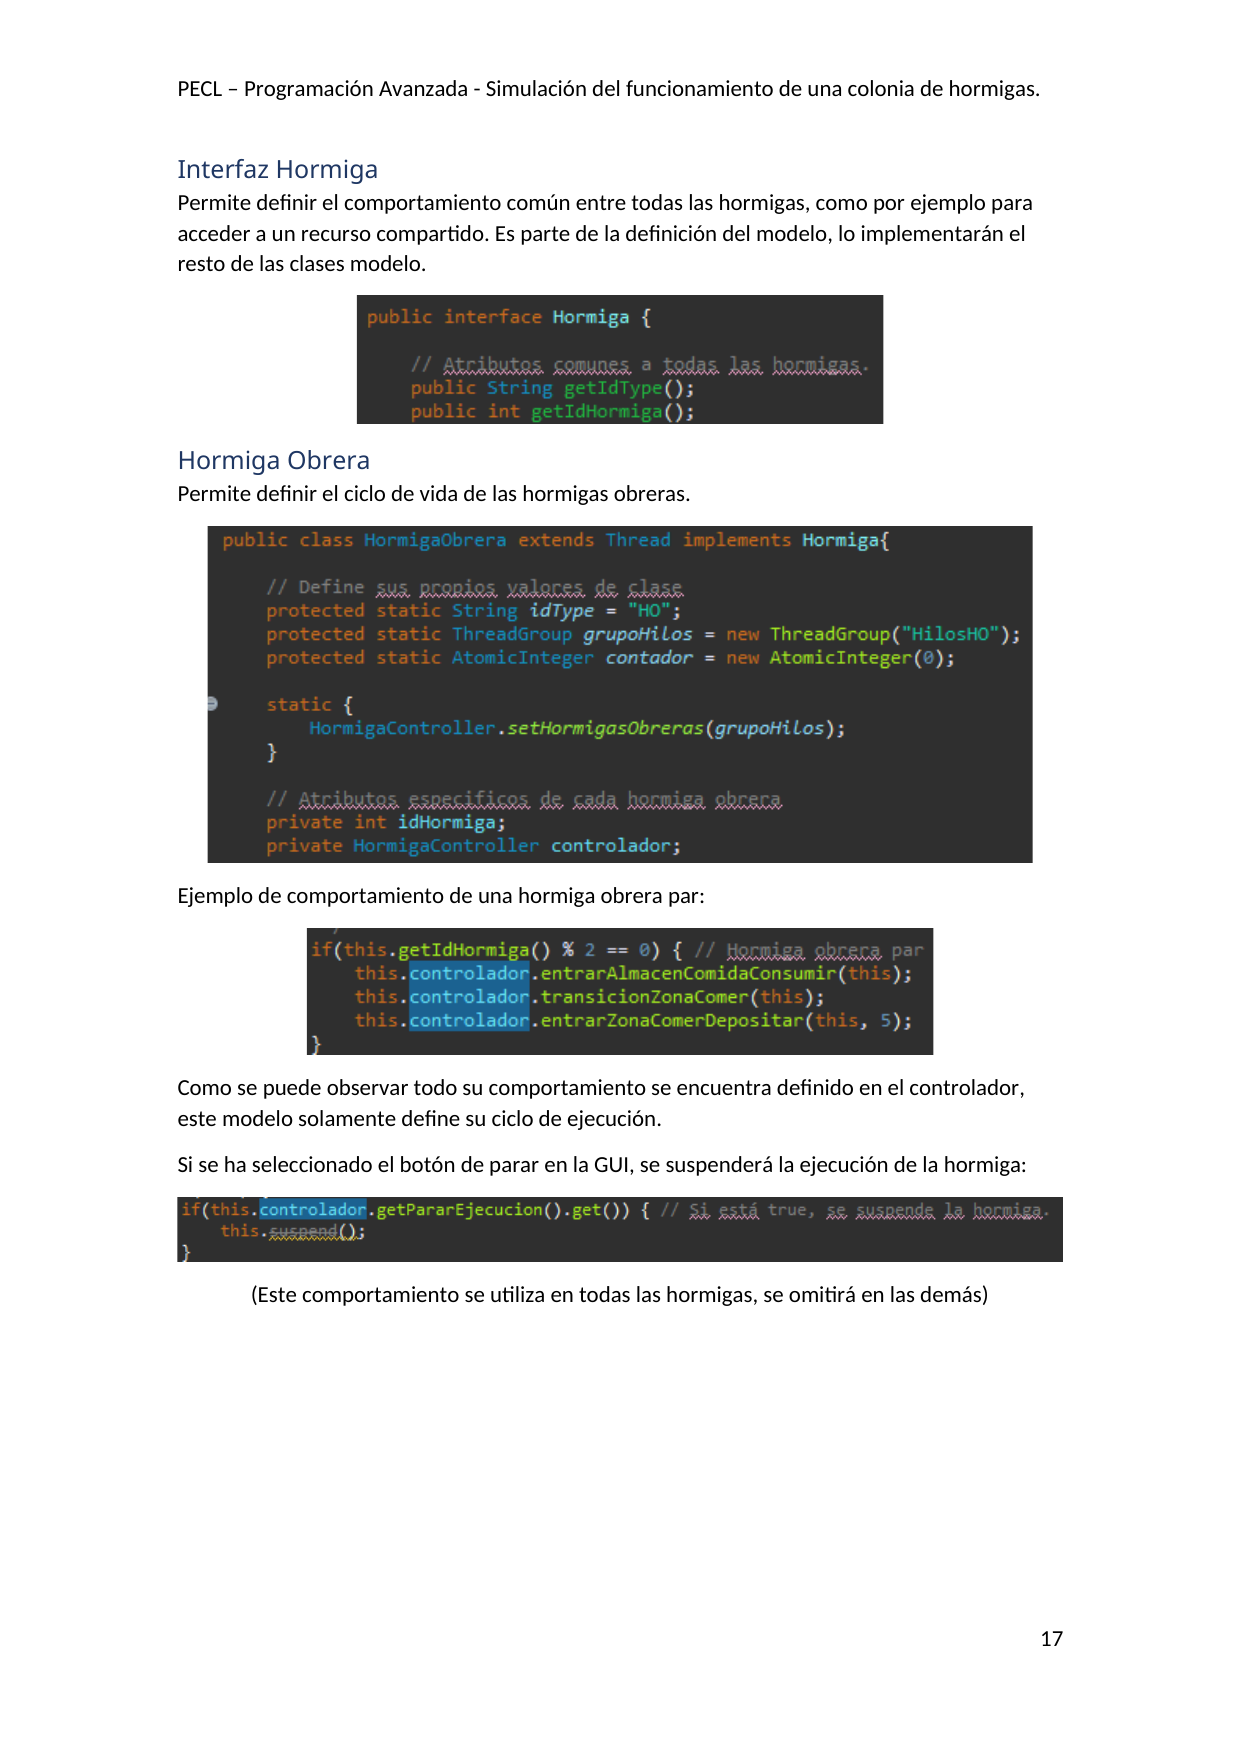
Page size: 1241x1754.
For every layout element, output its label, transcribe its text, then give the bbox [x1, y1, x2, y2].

picture [177, 1197, 1063, 1262]
text Como se puede observar todo su comportamiento se encuentra definido en el controlador, este modelo solamente define su ciclo de ejecución. [177, 1073, 1063, 1132]
picture [207, 526, 1033, 863]
subtitle Interfaz Hormiga [177, 152, 1063, 186]
subtitle Hormiga Obrera [177, 443, 1063, 477]
text Si se ha seleccionado el botón de parar en la GUI, se suspenderá la ejecución de la hormiga: [177, 1151, 1063, 1179]
picture [356, 295, 884, 424]
text Permite definir el comportamiento común entre todas las hormigas, como por ejemplo para acceder a un recurso compartido. Es parte de la definición del modelo, lo implementarán el resto de las clases modelo. [177, 188, 1063, 277]
text Permite definir el ciclo de vida de las hormigas obreras. [177, 479, 1063, 508]
text Ejemplo de comportamiento de una hormiga obrera par: [177, 881, 1063, 909]
text (Este comportamiento se utiliza en todas las hormigas, se omitirá en las demás) [177, 1281, 1063, 1308]
picture [306, 928, 934, 1055]
